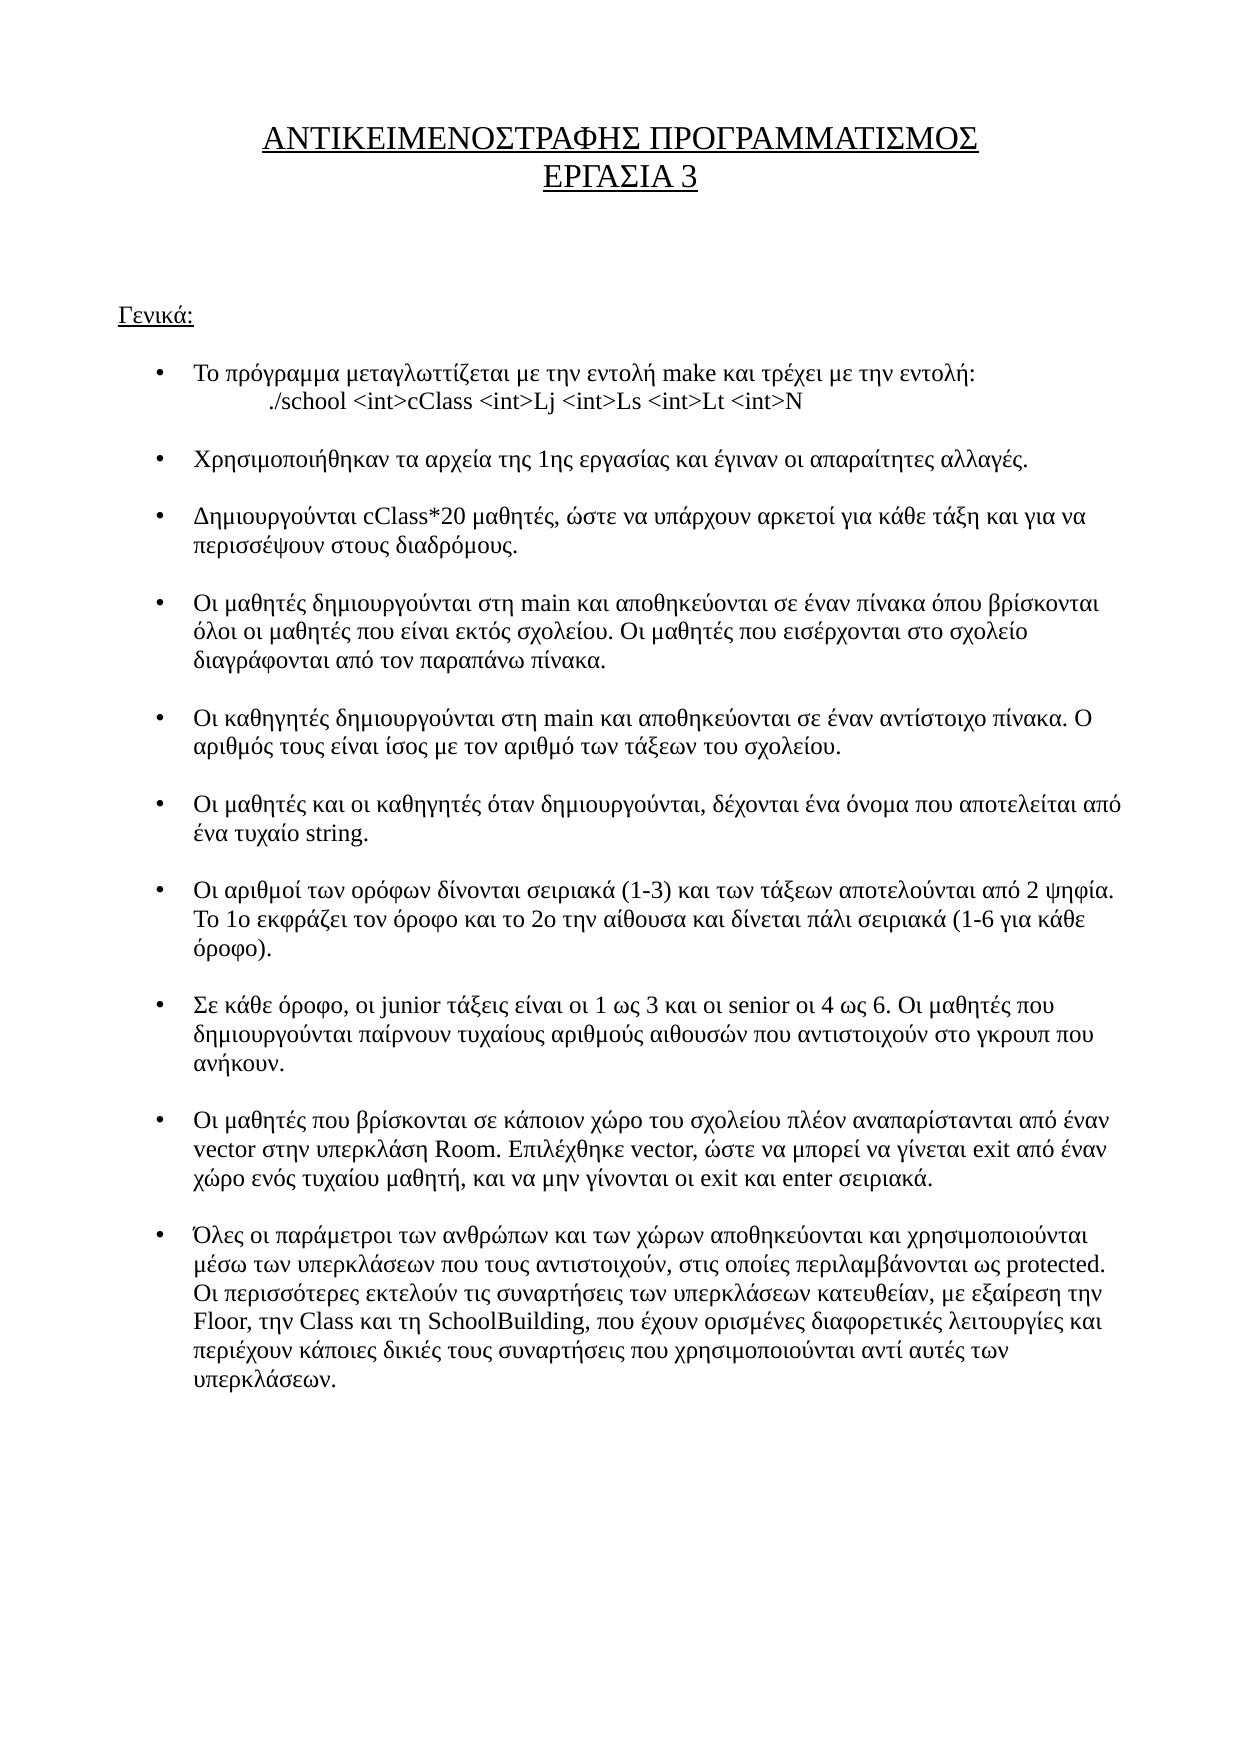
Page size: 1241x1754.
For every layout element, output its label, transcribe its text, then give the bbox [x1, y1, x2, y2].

list Οι αριθμοί των ορόφων δίνονται σειριακά (1-3) και των τάξεων αποτελούνται από 2 ψηφία. Το 1ο εκφράζει τον όροφο και το 2ο την αίθουσα και δίνεται πάλι σειριακά (1-6 για κάθε όροφο). [156, 875, 1122, 961]
list Οι καθηγητές δημιουργούνται στη main και αποθηκεύονται σε έναν αντίστοιχο πίνακα. Ο αριθμός τους είναι ίσος με τον αριθμό των τάξεων του σχολείου. [156, 703, 1122, 760]
text Γενικά: [118, 300, 1122, 329]
list Οι μαθητές και οι καθηγητές όταν δημιουργούνται, δέχονται ένα όνομα που αποτελείται από ένα τυχαίο string. [156, 789, 1122, 846]
text ./school <int>cClass <int>Lj <int>Ls <int>Lt <int>N [118, 386, 1122, 415]
text ΕΡΓΑΣΙΑ 3 [118, 156, 1122, 195]
list Δημιουργούνται cClass*20 μαθητές, ώστε να υπάρχουν αρκετοί για κάθε τάξη και για να περισσέψουν στους διαδρόμους. [156, 501, 1122, 559]
list Χρησιμοποιήθηκαν τα αρχεία της 1ης εργασίας και έγιναν οι απαραίτητες αλλαγές. [156, 444, 1122, 473]
list Όλες οι παράμετροι των ανθρώπων και των χώρων αποθηκεύονται και χρησιμοποιούνται μέσω των υπερκλάσεων που τους αντιστοιχούν, στις οποίες περιλαμβάνονται ως protected. [156, 1220, 1122, 1278]
text ΑΝΤΙΚΕΙΜΕΝΟΣΤΡΑΦΗΣ ΠΡΟΓΡΑΜΜΑΤΙΣΜΟΣ [118, 118, 1122, 156]
list Οι μαθητές δημιουργούνται στη main και αποθηκεύονται σε έναν πίνακα όπου βρίσκονται όλοι οι μαθητές που είναι εκτός σχολείου. Οι μαθητές που εισέρχονται στο σχολείο διαγράφονται από τον παραπάνω πίνακα. [156, 588, 1122, 674]
list Οι μαθητές που βρίσκονται σε κάποιον χώρο του σχολείου πλέον αναπαρίστανται από έναν vector στην υπερκλάση Room. Επιλέχθηκε vector, ώστε να μπορεί να γίνεται exit από έναν χώρο ενός τυχαίου μαθητή, και να μην γίνονται οι exit και enter σειριακά. [156, 1105, 1122, 1191]
list Σε κάθε όροφο, οι junior τάξεις είναι οι 1 ως 3 και οι senior οι 4 ως 6. Οι μαθητές που δημιουργούνται παίρνουν τυχαίους αριθμούς αιθουσών που αντιστοιχούν στο γκρουπ που ανήκουν. [156, 990, 1122, 1076]
list Το πρόγραμμα μεταγλωττίζεται με την εντολή make και τρέχει με την εντολή: [156, 358, 1122, 386]
list Οι περισσότερες εκτελούν τις συναρτήσεις των υπερκλάσεων κατευθείαν, με εξαίρεση την Floor, την Class και τη SchoolBuilding, που έχουν ορισμένες διαφορετικές λειτουργίες και περιέχουν κάποιες δικιές τους συναρτήσεις που χρησιμοποιούνται αντί αυτές των υπερκλάσεων. [156, 1278, 1122, 1393]
